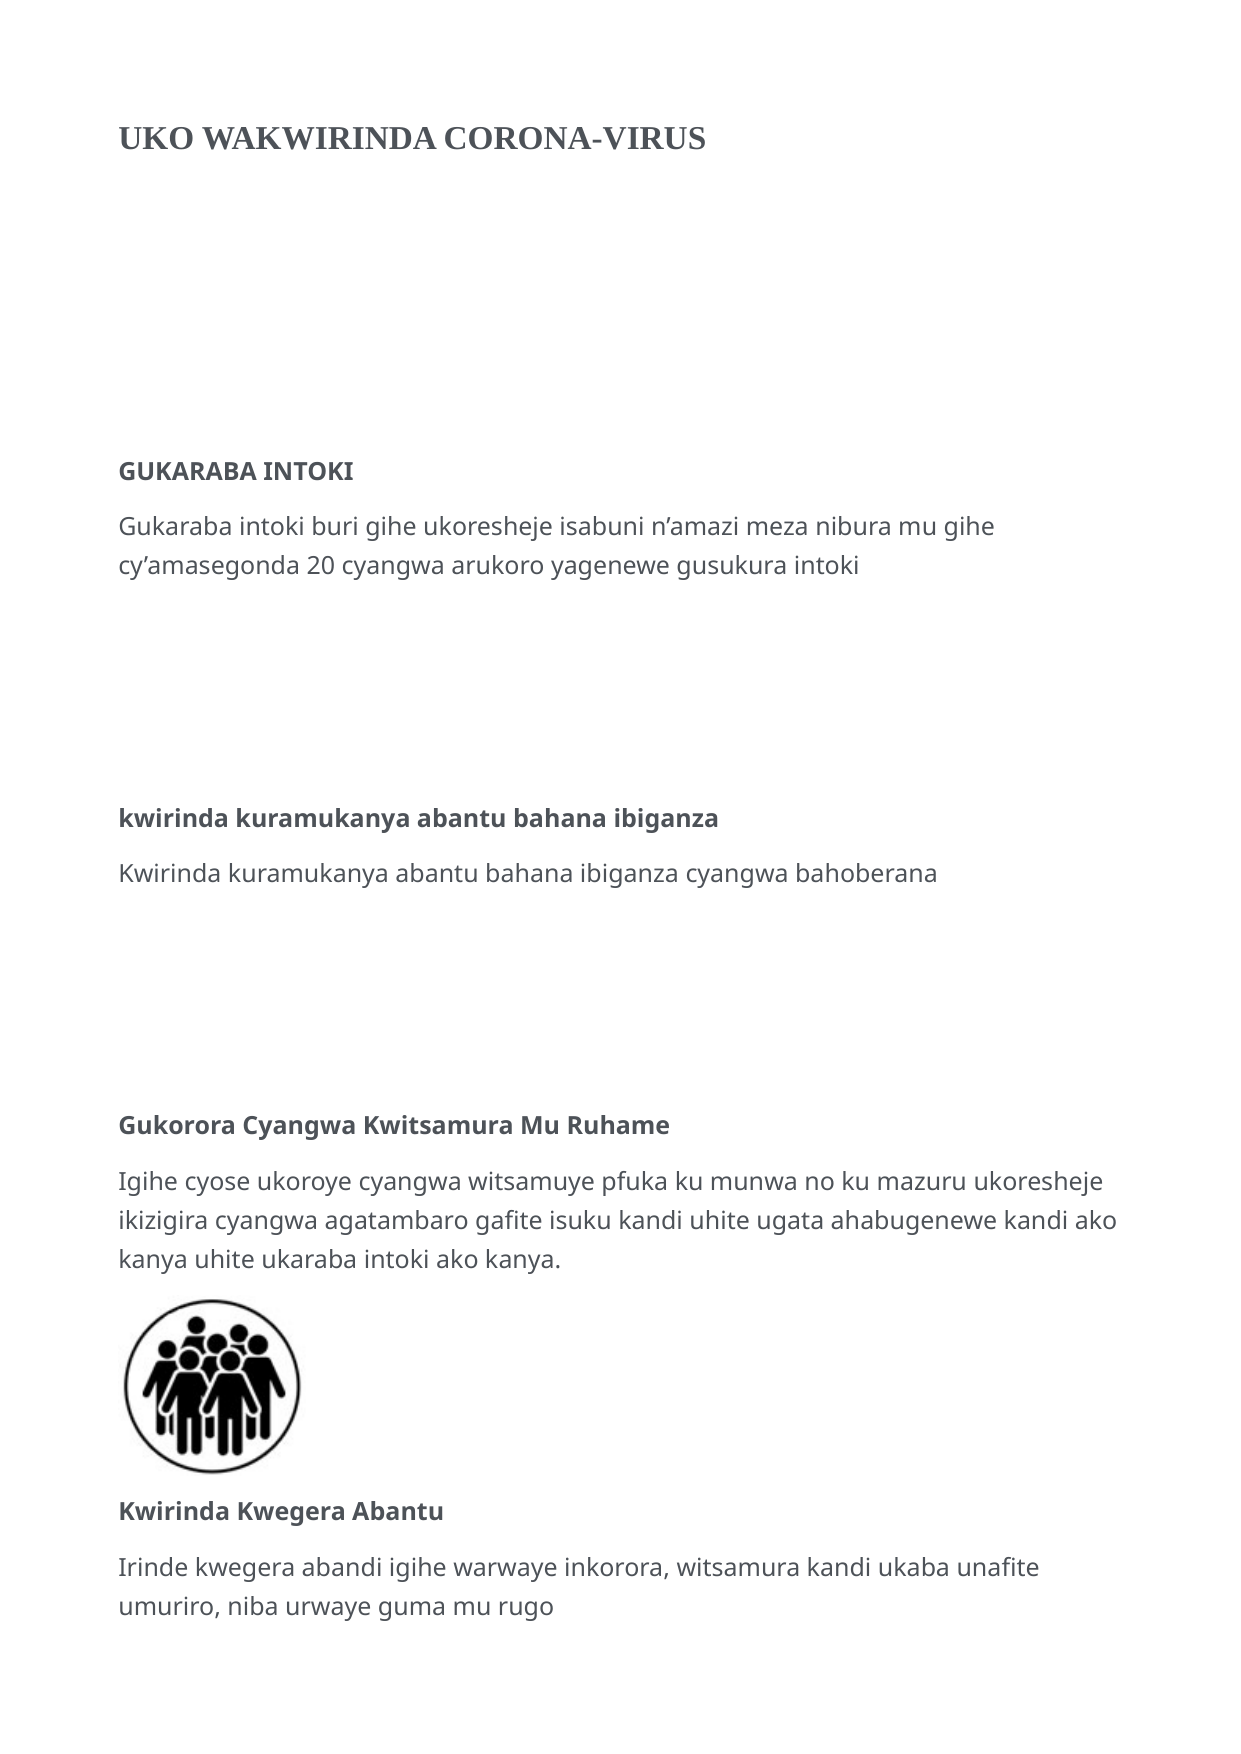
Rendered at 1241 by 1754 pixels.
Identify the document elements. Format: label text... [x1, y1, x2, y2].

subtitle GUKARABA INTOKI [118, 453, 1122, 487]
text Igihe cyose ukoroye cyangwa witsamuye pfuka ku munwa no ku mazuru ukoresheje ikizigira cyangwa agatambaro gafite isuku kandi uhite ugata ahabugenewe kandi ako kanya uhite ukaraba intoki ako kanya. [118, 1163, 1122, 1276]
text Irinde kwegera abandi igihe warwaye inkorora, witsamura kandi ukaba unafite umuriro, niba urwaye guma mu rugo [118, 1549, 1122, 1623]
text Gukaraba intoki buri gihe ukoresheje isabuni n’amazi meza nibura mu gihe cy’amasegonda 20 cyangwa arukoro yagenewe gusukura intoki [118, 509, 1122, 582]
subtitle Gukorora Cyangwa Kwitsamura Mu Ruhame [118, 1108, 1122, 1142]
subtitle Kwirinda Kwegera Abantu [118, 1494, 1122, 1528]
subtitle kwirinda kuramukanya abantu bahana ibiganza [118, 800, 1122, 834]
picture [118, 1295, 309, 1476]
text Kwirinda kuramukanya abantu bahana ibiganza cyangwa bahoberana [118, 856, 1122, 890]
text UKO WAKWIRINDA CORONA-VIRUS [118, 118, 1122, 156]
